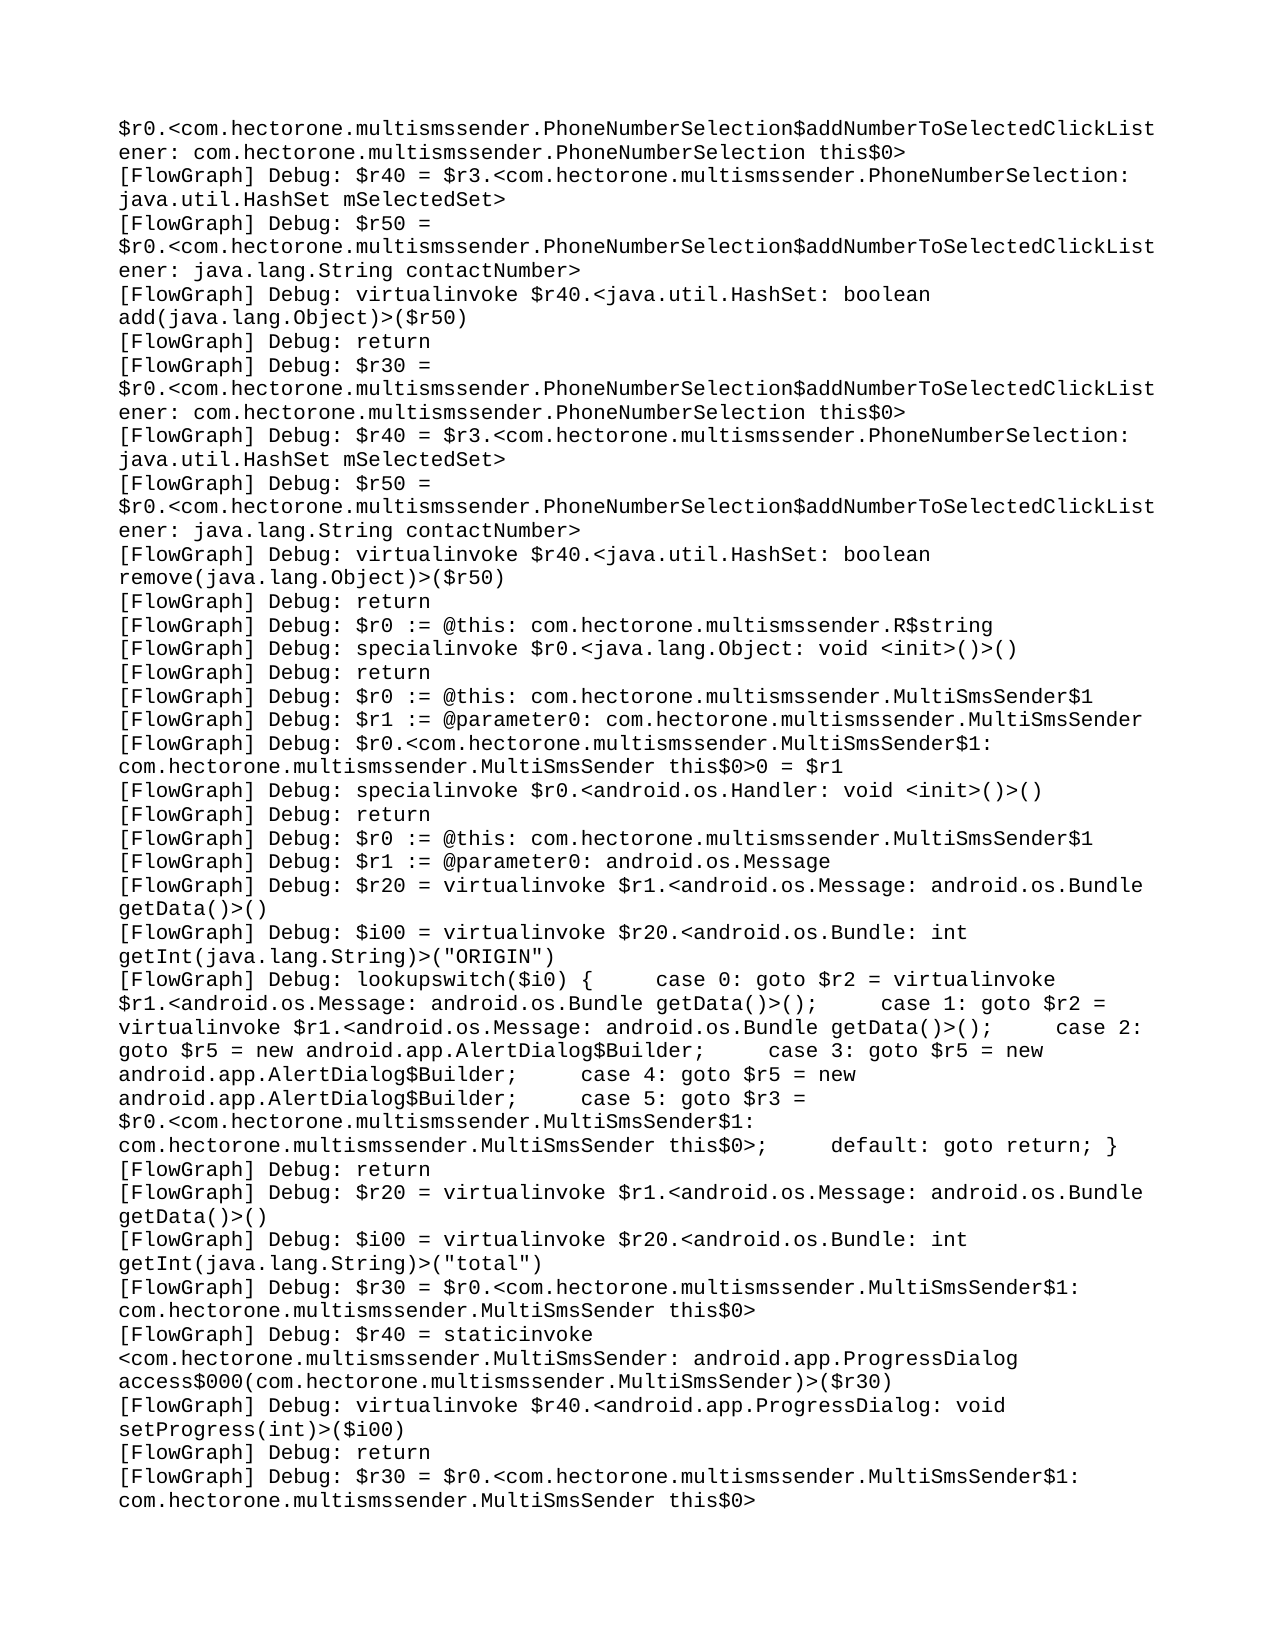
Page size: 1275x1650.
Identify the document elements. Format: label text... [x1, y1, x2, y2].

text [FlowGraph] Debug: virtualinvoke $r40.<android.app.ProgressDialog: void setProgress(int)>($i00) [118, 1395, 1157, 1442]
text [FlowGraph] Debug: return [118, 1158, 1157, 1182]
text [FlowGraph] Debug: $r30 = $r0.<com.hectorone.multismssender.PhoneNumberSelection$addNumberToSelectedClickListener: com.hectorone.multismssender.PhoneNumberSelection this$0> [118, 354, 1157, 426]
text [FlowGraph] Debug: specialinvoke $r0.<android.os.Handler: void <init>()>() [118, 780, 1157, 804]
text [FlowGraph] Debug: lookupswitch($i0) { case 0: goto $r2 = virtualinvoke $r1.<android.os.Message: android.os.Bundle getData()>(); case 1: goto $r2 = virtualinvoke $r1.<android.os.Message: android.os.Bundle getData()>(); case 2: goto $r5 = new android.app.AlertDialog$Builder; case 3: goto $r5 = new android.app.AlertDialog$Builder; case 4: goto $r5 = new android.app.AlertDialog$Builder; case 5: goto $r3 = $r0.<com.hectorone.multismssender.MultiSmsSender$1: com.hectorone.multismssender.MultiSmsSender this$0>; default: goto return; } [118, 969, 1157, 1158]
text [FlowGraph] Debug: $r50 = $r0.<com.hectorone.multismssender.PhoneNumberSelection$addNumberToSelectedClickListener: java.lang.String contactNumber> [118, 473, 1157, 544]
text [FlowGraph] Debug: $r0.<com.hectorone.multismssender.MultiSmsSender$1: com.hectorone.multismssender.MultiSmsSender this$0>0 = $r1 [118, 733, 1157, 780]
text [FlowGraph] Debug: $r0 := @this: com.hectorone.multismssender.MultiSmsSender$1 [118, 686, 1157, 709]
text [FlowGraph] Debug: $r1 := @parameter0: android.os.Message [118, 851, 1157, 875]
text [FlowGraph] Debug: $r50 = $r0.<com.hectorone.multismssender.PhoneNumberSelection$addNumberToSelectedClickListener: java.lang.String contactNumber> [118, 213, 1157, 284]
text [FlowGraph] Debug: virtualinvoke $r40.<java.util.HashSet: boolean remove(java.lang.Object)>($r50) [118, 544, 1157, 591]
text [FlowGraph] Debug: $r30 = $r0.<com.hectorone.multismssender.MultiSmsSender$1: com.hectorone.multismssender.MultiSmsSender this$0> [118, 1277, 1157, 1324]
text [FlowGraph] Debug: $r40 = staticinvoke <com.hectorone.multismssender.MultiSmsSender: android.app.ProgressDialog access$000(com.hectorone.multismssender.MultiSmsSender)>($r30) [118, 1324, 1157, 1395]
text [FlowGraph] Debug: $i00 = virtualinvoke $r20.<android.os.Bundle: int getInt(java.lang.String)>("ORIGIN") [118, 922, 1157, 969]
text [FlowGraph] Debug: $r30 = $r0.<com.hectorone.multismssender.MultiSmsSender$1: com.hectorone.multismssender.MultiSmsSender this$0> [118, 1466, 1157, 1513]
text [FlowGraph] Debug: $i00 = virtualinvoke $r20.<android.os.Bundle: int getInt(java.lang.String)>("total") [118, 1229, 1157, 1277]
text [FlowGraph] Debug: $r1 := @parameter0: com.hectorone.multismssender.MultiSmsSender [118, 709, 1157, 733]
text [FlowGraph] Debug: specialinvoke $r0.<java.lang.Object: void <init>()>() [118, 638, 1157, 662]
text [FlowGraph] Debug: $r0 := @this: com.hectorone.multismssender.MultiSmsSender$1 [118, 827, 1157, 851]
text [FlowGraph] Debug: $r40 = $r3.<com.hectorone.multismssender.PhoneNumberSelection: java.util.HashSet mSelectedSet> [118, 165, 1157, 213]
text [FlowGraph] Debug: $r20 = virtualinvoke $r1.<android.os.Message: android.os.Bundle getData()>() [118, 1182, 1157, 1229]
text [FlowGraph] Debug: $r20 = virtualinvoke $r1.<android.os.Message: android.os.Bundle getData()>() [118, 875, 1157, 922]
text [FlowGraph] Debug: virtualinvoke $r40.<java.util.HashSet: boolean add(java.lang.Object)>($r50) [118, 284, 1157, 331]
text [FlowGraph] Debug: return [118, 1442, 1157, 1466]
text $r0.<com.hectorone.multismssender.PhoneNumberSelection$addNumberToSelectedClickListener: com.hectorone.multismssender.PhoneNumberSelection this$0> [118, 118, 1157, 165]
text [FlowGraph] Debug: return [118, 804, 1157, 827]
text [FlowGraph] Debug: return [118, 591, 1157, 615]
text [FlowGraph] Debug: return [118, 662, 1157, 686]
text [FlowGraph] Debug: return [118, 331, 1157, 354]
text [FlowGraph] Debug: $r0 := @this: com.hectorone.multismssender.R$string [118, 615, 1157, 638]
text [FlowGraph] Debug: $r40 = $r3.<com.hectorone.multismssender.PhoneNumberSelection: java.util.HashSet mSelectedSet> [118, 426, 1157, 473]
